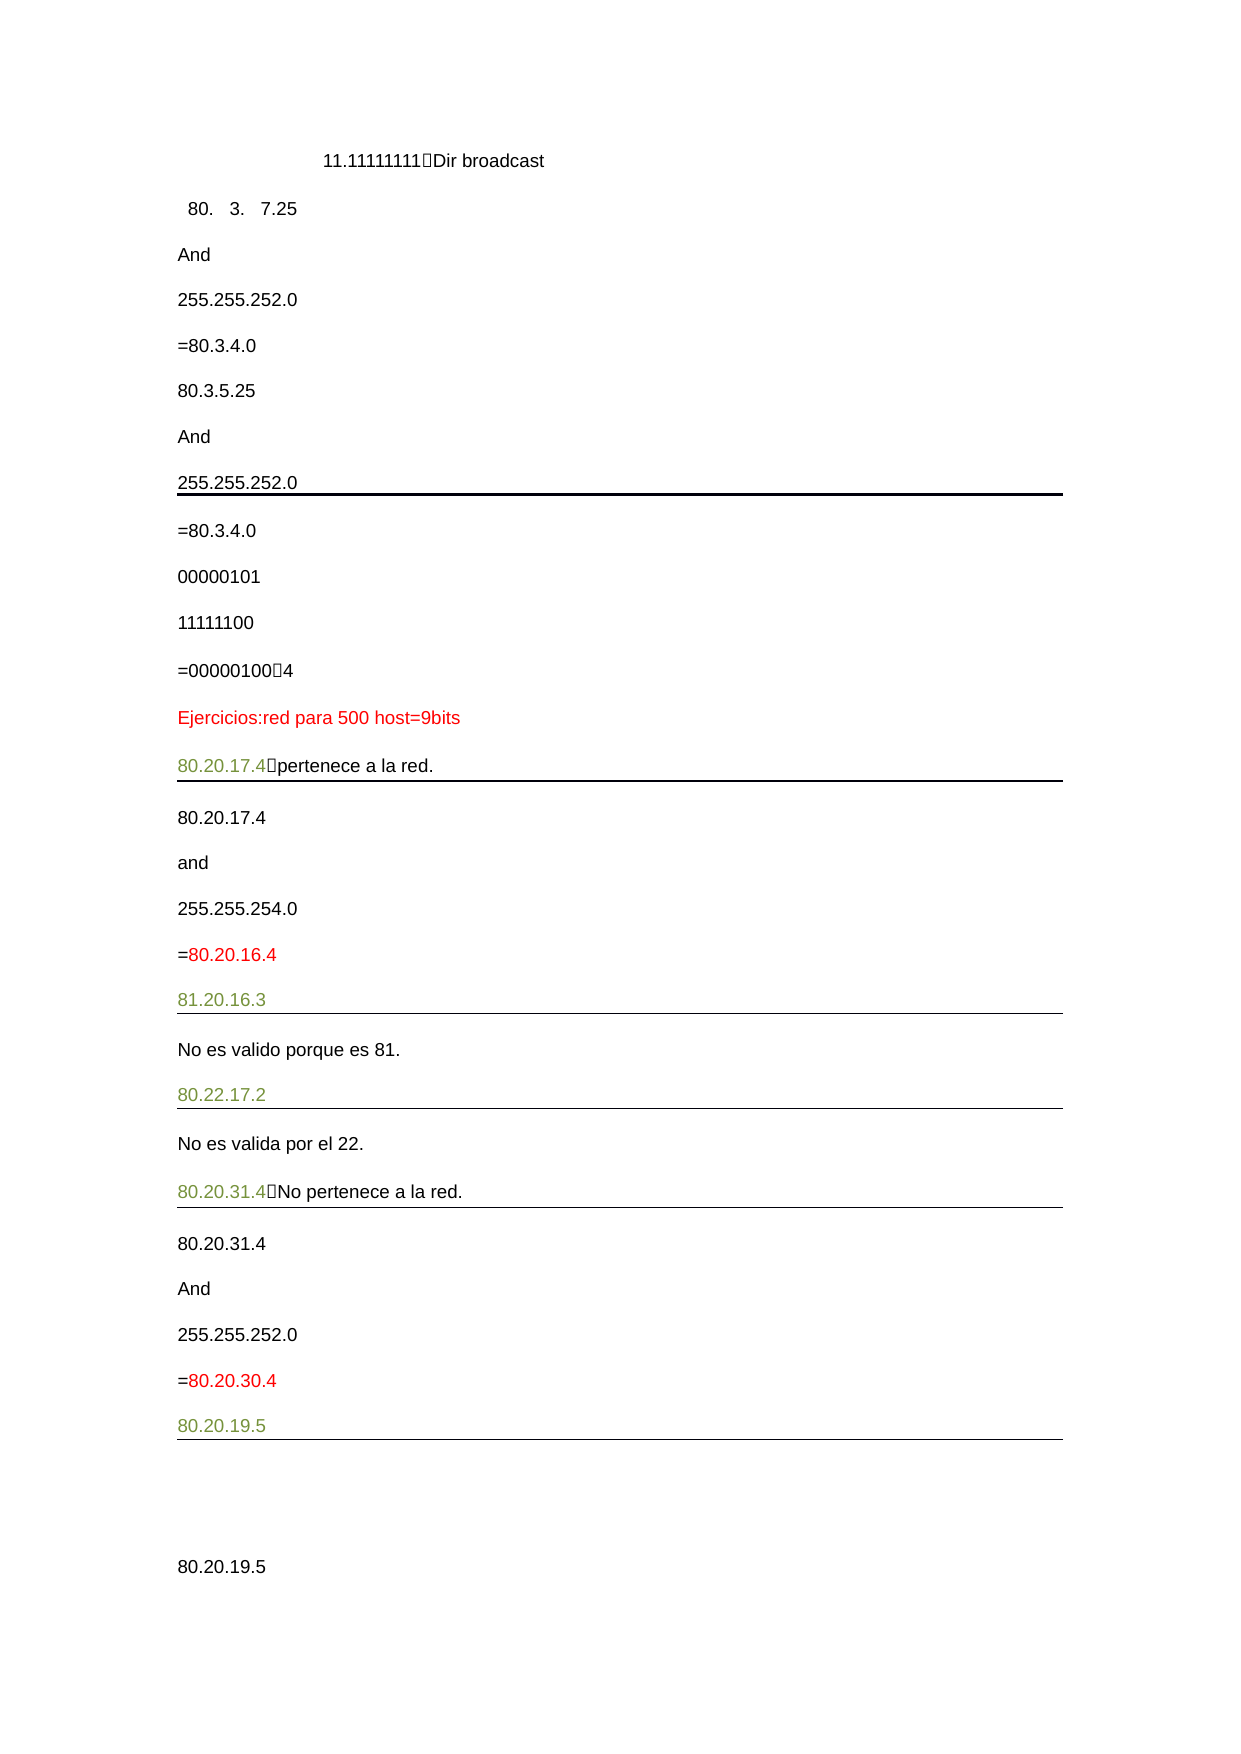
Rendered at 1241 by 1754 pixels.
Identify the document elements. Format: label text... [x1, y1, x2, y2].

text No es valido porque es 81. [177, 1038, 1063, 1060]
text 80.20.19.5 [177, 1556, 1063, 1577]
text 255.255.252.0 [177, 471, 1063, 493]
text 00000101 [177, 566, 1063, 587]
text And [177, 243, 1063, 265]
text 81.20.16.3 [177, 989, 1063, 1013]
text 80.20.17.4pertenece a la red. [177, 753, 1063, 780]
text =80.20.30.4 [177, 1369, 1063, 1391]
text =80.20.16.4 [177, 943, 1063, 965]
text And [177, 426, 1063, 447]
text =000001004 [177, 657, 1063, 683]
text 80.22.17.2 [177, 1084, 1063, 1108]
text 80.20.31.4No pertenece a la red. [177, 1179, 1063, 1207]
text 255.255.252.0 [177, 289, 1063, 311]
text and [177, 852, 1063, 874]
text 80.20.19.5 [177, 1415, 1063, 1439]
text Ejercicios:red para 500 host=9bits [177, 707, 1063, 729]
text 11111100 [177, 611, 1063, 633]
text And [177, 1278, 1063, 1300]
text 255.255.254.0 [177, 898, 1063, 919]
text No es valida por el 22. [177, 1133, 1063, 1155]
text 11.11111111Dir broadcast [177, 148, 1063, 173]
text =80.3.4.0 [177, 334, 1063, 356]
text =80.3.4.0 [177, 520, 1063, 542]
text 80.20.17.4 [177, 807, 1063, 828]
text 255.255.252.0 [177, 1324, 1063, 1345]
text 80. 3. 7.25 [177, 198, 1063, 219]
text 80.3.5.25 [177, 380, 1063, 402]
text 80.20.31.4 [177, 1233, 1063, 1254]
